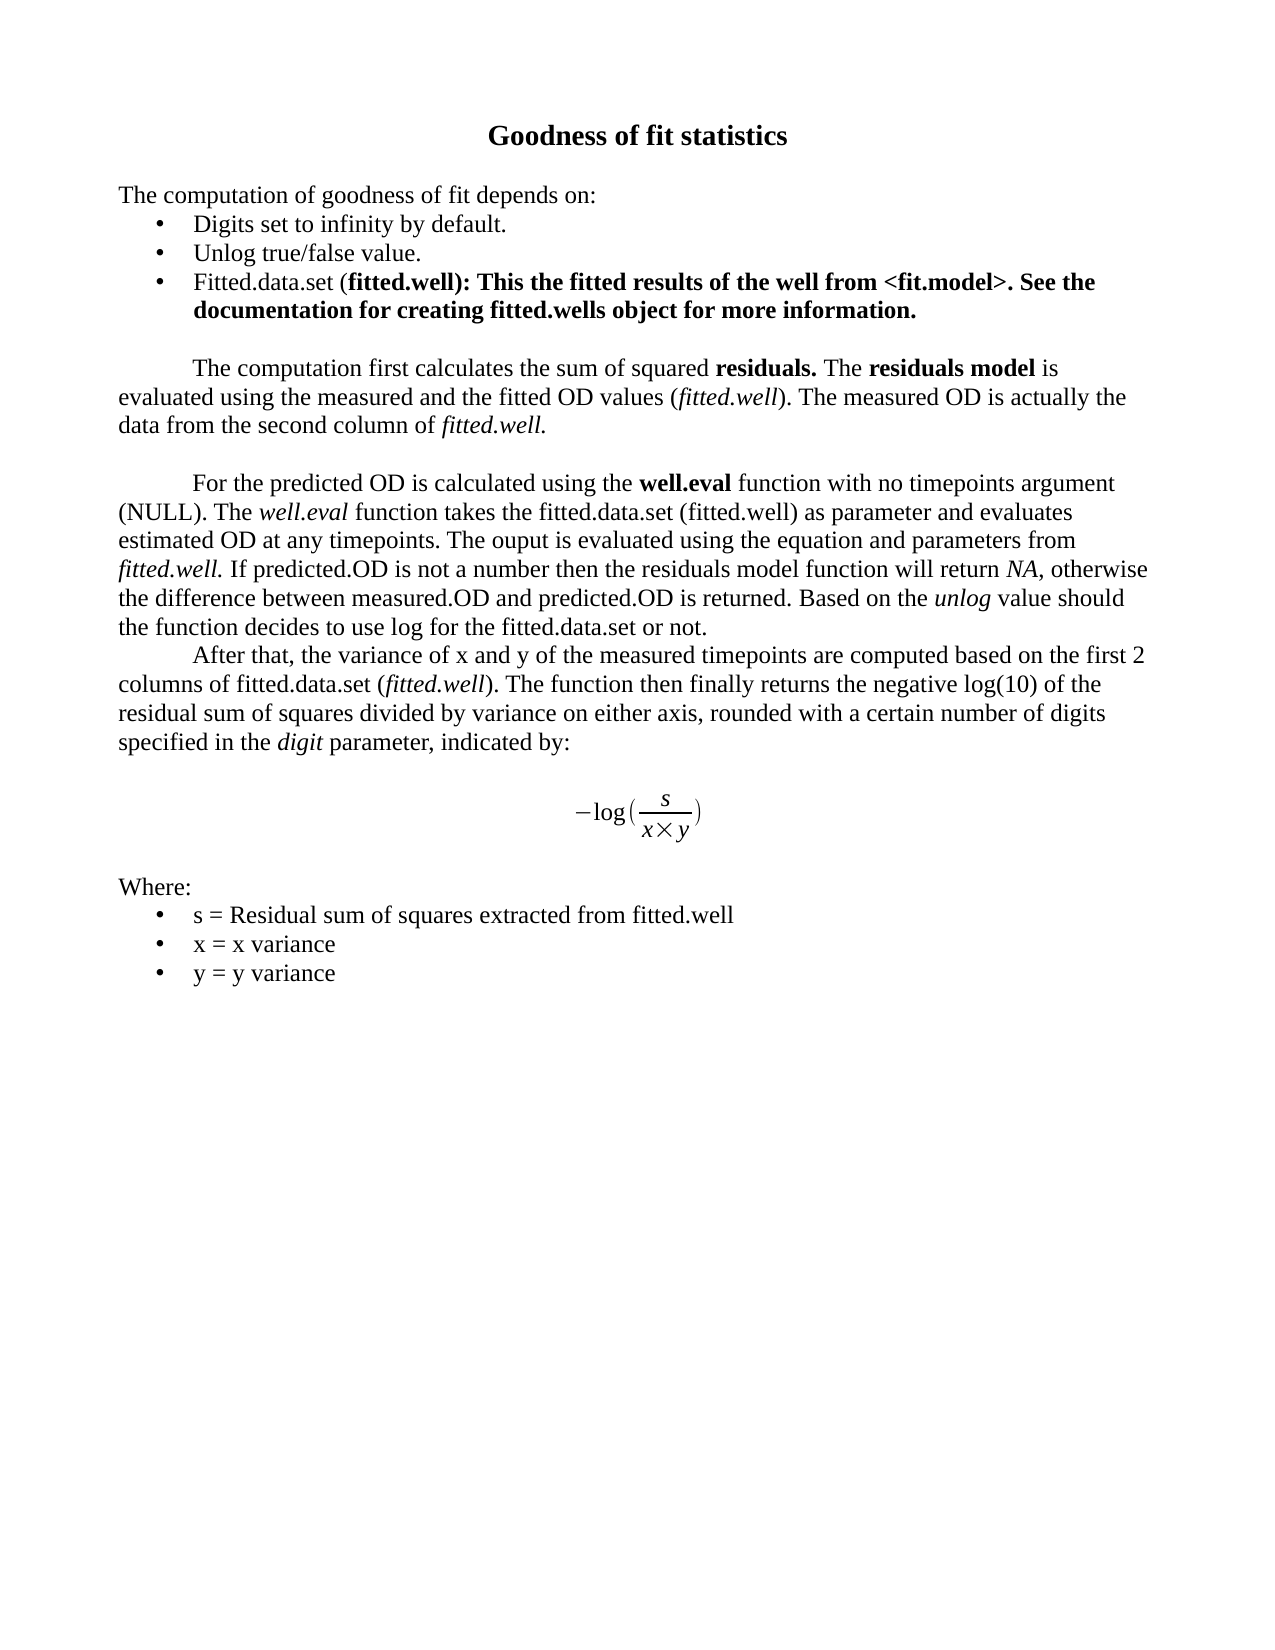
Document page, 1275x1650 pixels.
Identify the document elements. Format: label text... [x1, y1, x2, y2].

list y = y variance [156, 958, 1157, 987]
list Unlog true/false value. [156, 238, 1157, 267]
list Fitted.data.set (fitted.well): This the fitted results of the well from <fit.model>. See the documentation for creating fitted.wells object for more information. [156, 267, 1157, 324]
list x = x variance [156, 929, 1157, 958]
text For the predicted OD is calculated using the well.eval function with no timepoints argument (NULL). The well.eval function takes the fitted.data.set (fitted.well) as parameter and evaluates estimated OD at any timepoints. The ouput is evaluated using the equation and parameters from fitted.well. If predicted.OD is not a number then the residuals model function will return NA, otherwise the difference between measured.OD and predicted.OD is returned. Based on the unlog value should the function decides to use log for the fitted.data.set or not. [118, 468, 1157, 640]
text Where: [118, 872, 1157, 901]
text The computation first calculates the sum of squared residuals. The residuals model is evaluated using the measured and the fitted OD values (fitted.well). The measured OD is actually the data from the second column of fitted.well. [118, 353, 1157, 439]
text After that, the variance of x and y of the measured timepoints are computed based on the first 2 columns of fitted.data.set (fitted.well). The function then finally returns the negative log(10) of the residual sum of squares divided by variance on either axis, rounded with a certain number of digits specified in the digit parameter, indicated by: [118, 640, 1157, 755]
text Goodness of fit statistics [118, 118, 1157, 152]
list s = Residual sum of squares extracted from fitted.well [156, 901, 1157, 929]
text The computation of goodness of fit depends on: [118, 180, 1157, 209]
list Digits set to infinity by default. [156, 209, 1157, 238]
